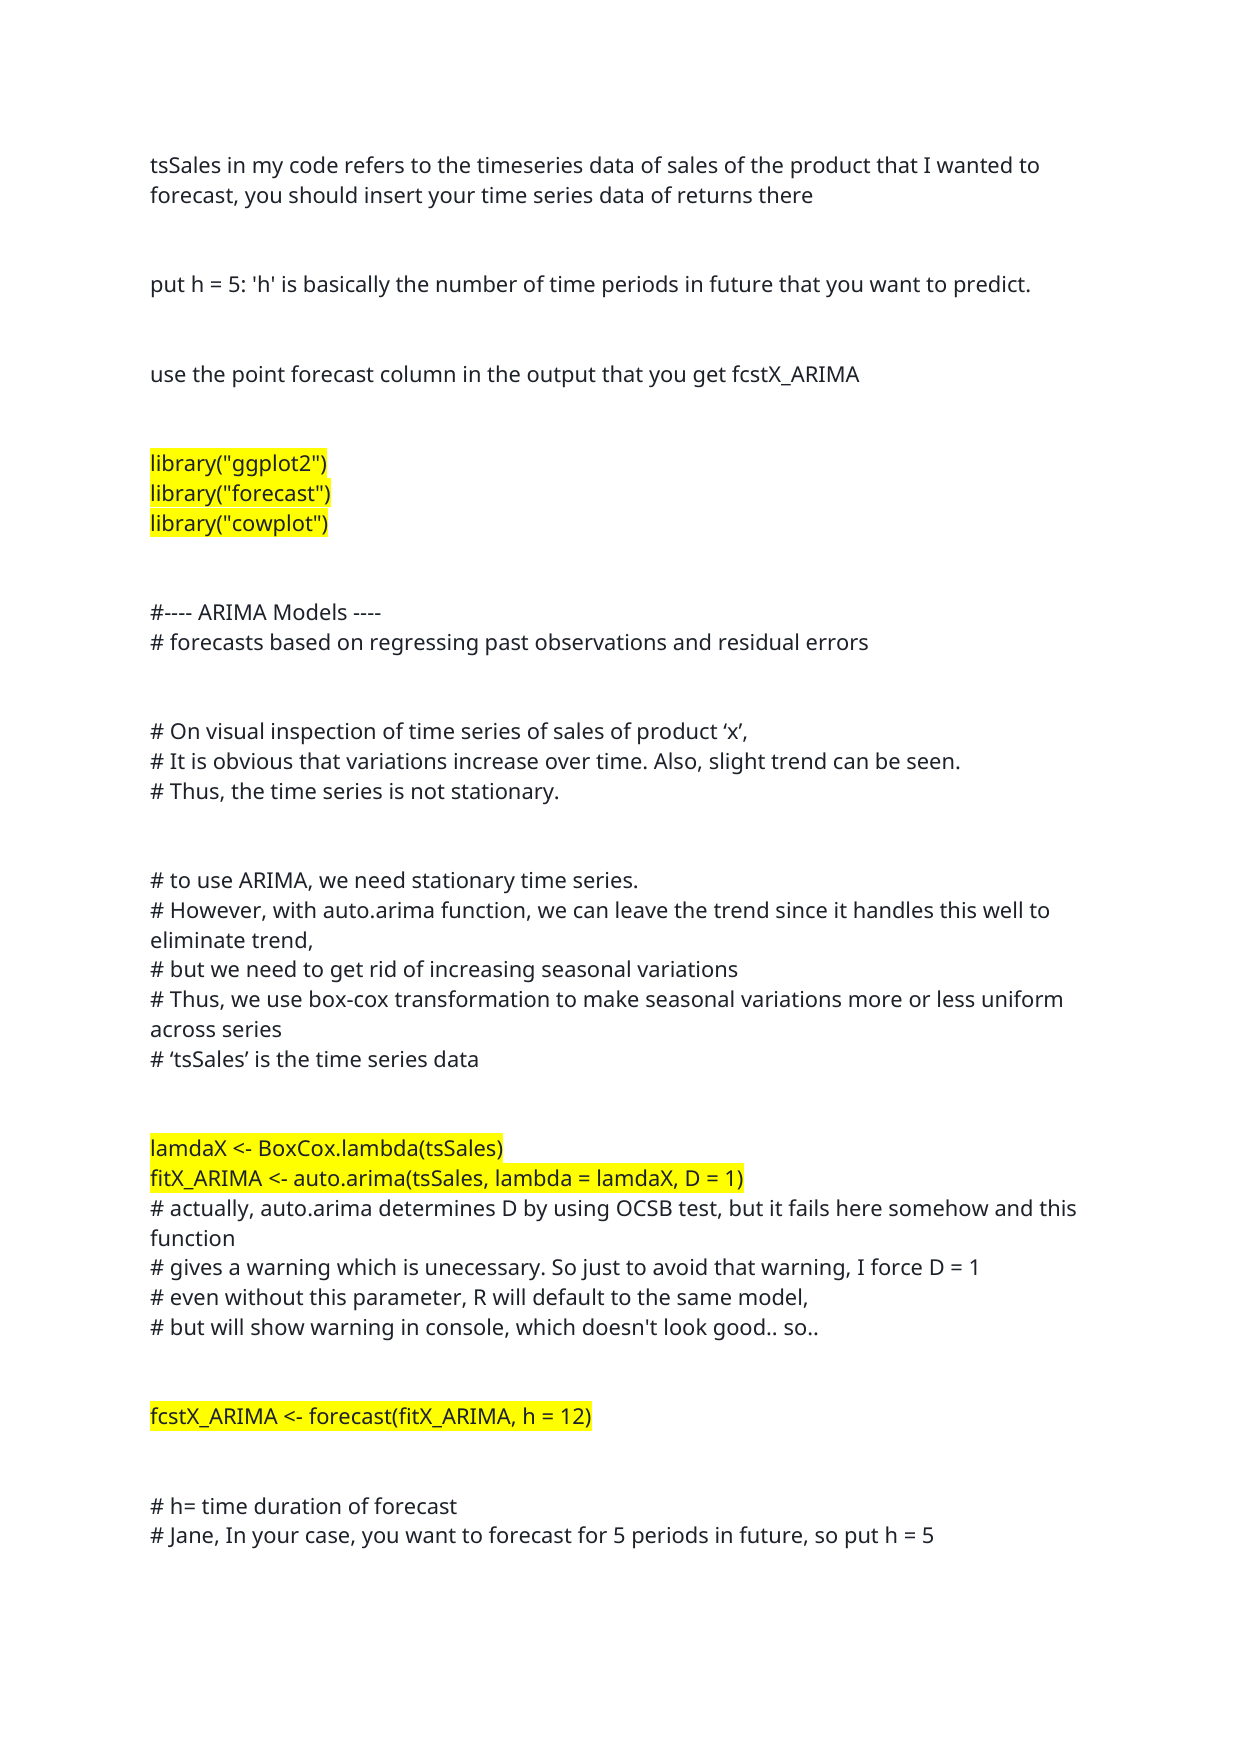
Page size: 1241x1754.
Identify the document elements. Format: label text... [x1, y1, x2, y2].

text # but will show warning in console, which doesn't look good.. so.. [150, 1312, 1090, 1342]
text # actually, auto.arima determines D by using OCSB test, but it fails here somehow and this function [150, 1193, 1090, 1252]
text put h = 5: 'h' is basically the number of time periods in future that you want to predict. [150, 269, 1090, 299]
text library("forecast") [150, 478, 1090, 507]
text # Thus, the time series is not stationary. [150, 776, 1090, 805]
text lamdaX <- BoxCox.lambda(tsSales) [150, 1133, 1090, 1163]
text # even without this parameter, R will default to the same model, [150, 1282, 1090, 1312]
text # ‘tsSales’ is the time series data [150, 1044, 1090, 1073]
text fcstX_ARIMA <- forecast(fitX_ARIMA, h = 12) [150, 1401, 1090, 1431]
text # Thus, we use box-cox transformation to make seasonal variations more or less uniform across series [150, 984, 1090, 1044]
text #---- ARIMA Models ---- [150, 597, 1090, 627]
text use the point forecast column in the output that you get fcstX_ARIMA [150, 358, 1090, 388]
text # On visual inspection of time series of sales of product ‘x’, [150, 716, 1090, 746]
text # However, with auto.arima function, we can leave the trend since it handles this well to eliminate trend, [150, 895, 1090, 954]
text # to use ARIMA, we need stationary time series. [150, 865, 1090, 895]
text # gives a warning which is unecessary. So just to avoid that warning, I force D = 1 [150, 1252, 1090, 1282]
text fitX_ARIMA <- auto.arima(tsSales, lambda = lamdaX, D = 1) [150, 1163, 1090, 1193]
text library("cowplot") [150, 507, 1090, 537]
text # forecasts based on regressing past observations and residual errors [150, 627, 1090, 656]
text # Jane, In your case, you want to forecast for 5 periods in future, so put h = 5 [150, 1520, 1090, 1550]
text # h= time duration of forecast [150, 1491, 1090, 1520]
text # It is obvious that variations increase over time. Also, slight trend can be seen. [150, 746, 1090, 776]
text # but we need to get rid of increasing seasonal variations [150, 954, 1090, 984]
text tsSales in my code refers to the timeseries data of sales of the product that I wanted to forecast, you should insert your time series data of returns there [150, 150, 1090, 209]
text library("ggplot2") [150, 448, 1090, 478]
